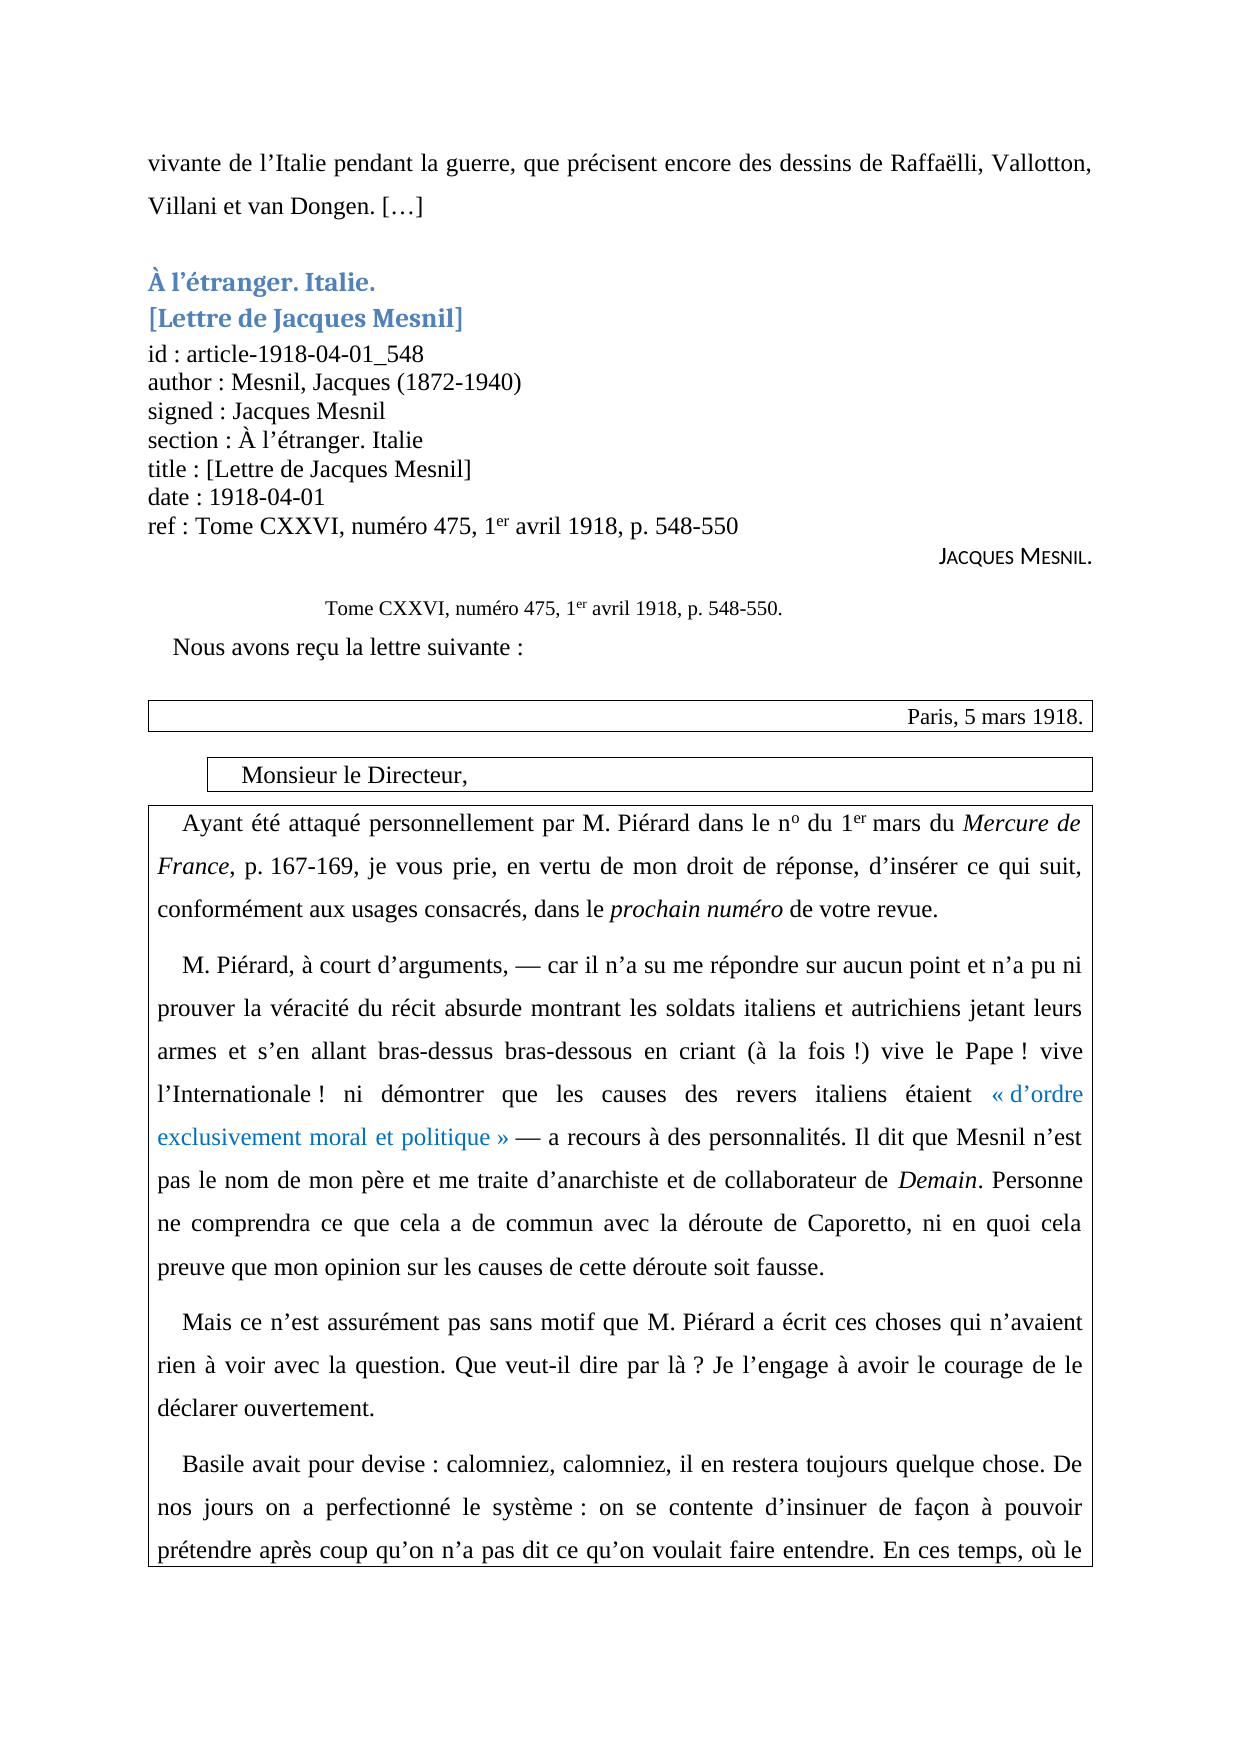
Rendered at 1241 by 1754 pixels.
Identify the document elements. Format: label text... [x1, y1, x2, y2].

text Tome CXXVI, numéro 475, 1er avril 1918, p. 548-550. [325, 596, 1093, 620]
text title : [Lettre de Jacques Mesnil] [148, 454, 1093, 482]
text Mais ce n’est assurément pas sans motif que M. Piérard a écrit ces choses qui n’avaient rien à voir avec la question. Que veut-il dire par là ? Je l’engage à avoir le courage de le déclarer ouvertement. [149, 1304, 1092, 1422]
text ref : Tome CXXVI, numéro 475, 1er avril 1918, p. 548-550 [148, 511, 1093, 540]
text M. Piérard, à court d’arguments, — car il n’a su me répondre sur aucun point et n’a pu ni prouver la véracité du récit absurde montrant les soldats italiens et autrichiens jetant leurs armes et s’en allant bras-dessus bras-dessous en criant (à la fois !) vive le Pape ! vive l’Internationale ! ni démontrer que les causes des revers italiens étaient « d’ordre exclusivement moral et politique » — a recours à des personnalités. Il dit que Mesnil n’est pas le nom de mon père et me traite d’anarchiste et de collaborateur de Demain. Personne ne comprendra ce que cela a de commun avec la déroute de Caporetto, ni en quoi cela preuve que mon opinion sur les causes de cette déroute soit fausse. [149, 947, 1092, 1280]
text vivante de l’Italie pendant la guerre, que précisent encore des dessins de Raffaëlli, Vallotton, Villani et van Dongen. […] [148, 148, 1093, 219]
text date : 1918-04-01 [148, 482, 1093, 511]
text Monsieur le Directeur, [208, 758, 1092, 791]
text signed : Jacques Mesnil [148, 396, 1093, 425]
text Ayant été attaqué personnellement par M. Piérard dans le no du 1er mars du Mercure de France, p. 167-169, je vous prie, en vertu de mon droit de réponse, d’insérer ce qui suit, conformément aux usages consacrés, dans le prochain numéro de votre revue. [149, 806, 1092, 923]
text author : Mesnil, Jacques (1872-1940) [148, 367, 1093, 396]
text id : article-1918-04-01_548 [148, 339, 1093, 367]
text Basile avait pour devise : calomniez, calomniez, il en restera toujours quelque chose. De nos jours on a perfectionné le système : on se contente d’insinuer de façon à pouvoir prétendre après coup qu’on n’a pas dit ce qu’on voulait faire entendre. En ces temps, où le [149, 1446, 1092, 1566]
text section : À l’étranger. Italie [148, 425, 1093, 454]
text Jacques Mesnil. [148, 540, 1093, 570]
text Nous avons reçu la lettre suivante : [148, 632, 1093, 660]
text Paris, 5 mars 1918. [149, 701, 1092, 731]
subtitle À l’étranger. Italie. [Lettre de Jacques Mesnil] [148, 267, 1093, 334]
